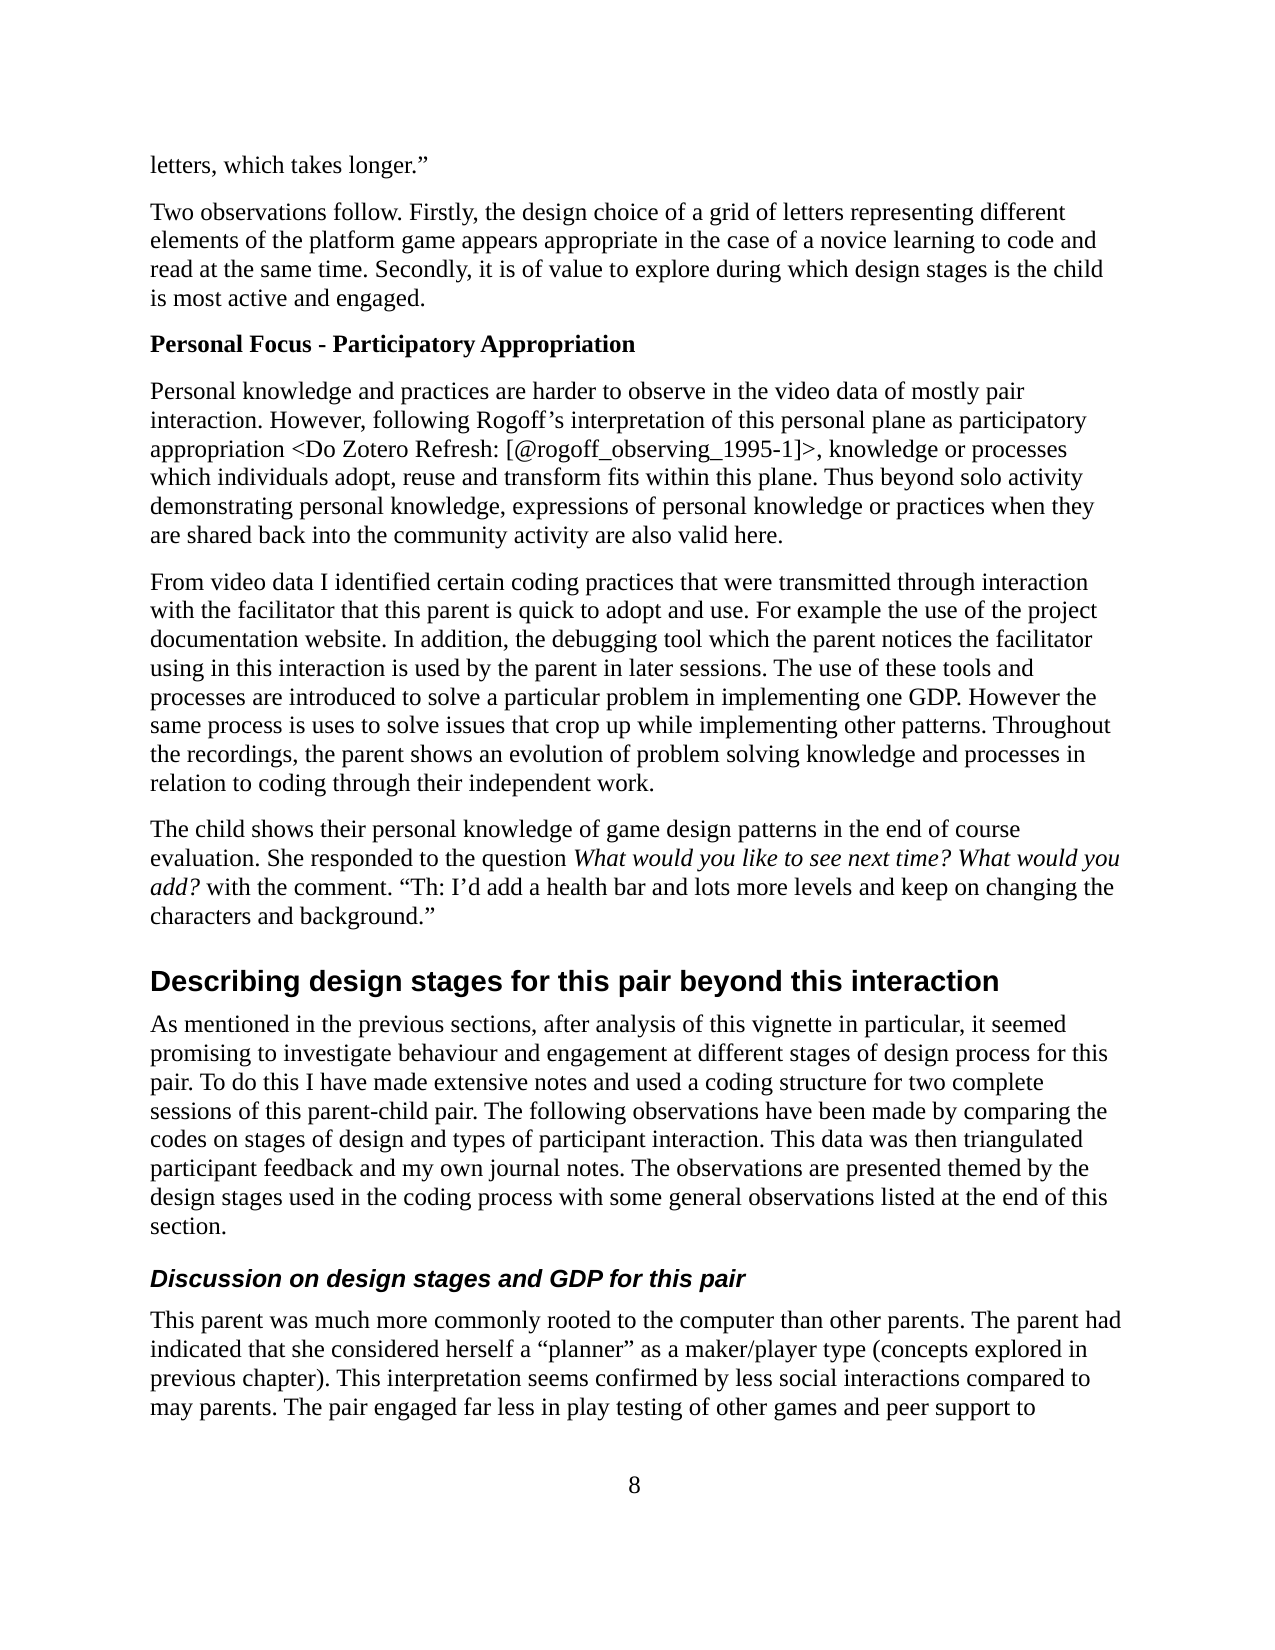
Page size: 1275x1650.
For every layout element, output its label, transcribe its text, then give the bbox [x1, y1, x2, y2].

text As mentioned in the previous sections, after analysis of this vignette in particular, it seemed promising to investigate behaviour and engagement at different stages of design process for this pair. To do this I have made extensive notes and used a coding structure for two complete sessions of this parent-child pair. The following observations have been made by comparing the codes on stages of design and types of participant interaction. This data was then triangulated participant feedback and my own journal notes. The observations are presented themed by the design stages used in the coding process with some general observations listed at the end of this section. [150, 1009, 1125, 1239]
subtitle Describing design stages for this pair beyond this interaction [150, 963, 1125, 997]
text letters, which takes longer.” [150, 150, 1125, 179]
subtitle Discussion on design stages and GDP for this pair [150, 1264, 1125, 1293]
text The child shows their personal knowledge of game design patterns in the end of course evaluation. She responded to the question What would you like to see next time? What would you add? with the comment. “Th: I’d add a health bar and lots more levels and keep on changing the characters and background.” [150, 814, 1125, 929]
text Two observations follow. Firstly, the design choice of a grid of letters representing different elements of the platform game appears appropriate in the case of a novice learning to code and read at the same time. Secondly, it is of value to explore during which design stages is the child is most active and engaged. [150, 197, 1125, 312]
text From video data I identified certain coding practices that were transmitted through interaction with the facilitator that this parent is quick to adopt and use. For example the use of the project documentation website. In addition, the debugging tool which the parent notices the facilitator using in this interaction is used by the parent in later sessions. The use of these tools and processes are introduced to solve a particular problem in implementing one GDP. However the same process is uses to solve issues that crop up while implementing other patterns. Throughout the recordings, the parent shows an evolution of problem solving knowledge and processes in relation to coding through their independent work. [150, 567, 1125, 797]
text Personal Focus - Participatory Appropriation [150, 329, 1125, 358]
text This parent was much more commonly rooted to the computer than other parents. The parent had indicated that she considered herself a “planner” as a maker/player type (concepts explored in previous chapter). This interpretation seems confirmed by less social interactions compared to may parents. The pair engaged far less in play testing of other games and peer support to [150, 1306, 1125, 1421]
text Personal knowledge and practices are harder to observe in the video data of mostly pair interaction. However, following Rogoff’s interpretation of this personal plane as participatory appropriation <Do Zotero Refresh: [@rogoff_observing_1995-1]>, knowledge or processes which individuals adopt, reuse and transform fits within this plane. Thus beyond solo activity demonstrating personal knowledge, expressions of personal knowledge or practices when they are shared back into the community activity are also valid here. [150, 376, 1125, 549]
